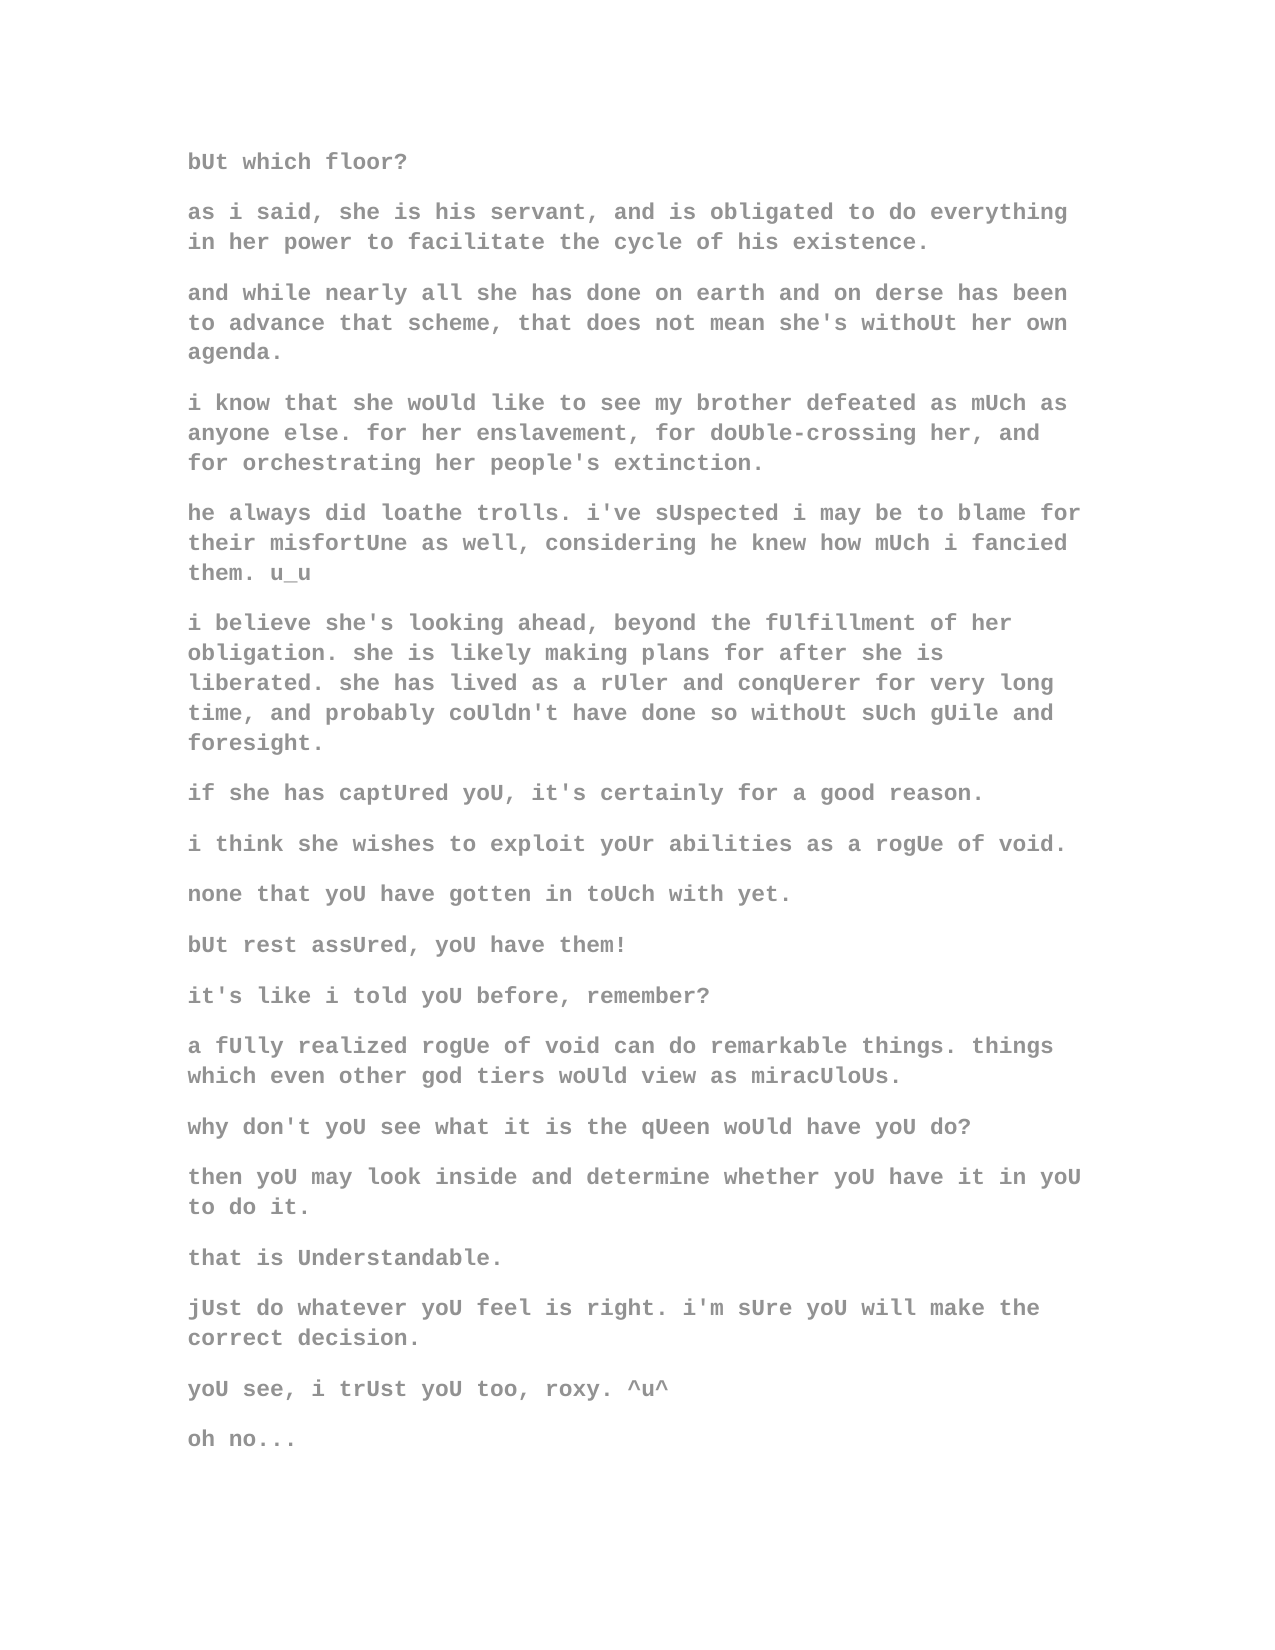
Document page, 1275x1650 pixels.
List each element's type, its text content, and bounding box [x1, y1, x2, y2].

text that is Understandable. [187, 1246, 1087, 1272]
text bUt rest assUred, yoU have them! [187, 933, 1087, 959]
text i think she wishes to exploit yoUr abilities as a rogUe of void. [187, 832, 1087, 858]
text bUt which floor? [187, 150, 1087, 176]
text none that yoU have gotten in toUch with yet. [187, 883, 1087, 909]
text oh no... [187, 1428, 1087, 1454]
text it's like i told yoU before, remember? [187, 984, 1087, 1010]
text i know that she woUld like to see my brother defeated as mUch as anyone else. for her enslavement, for doUble-crossing her, and for orchestrating her people's extinction. [187, 391, 1087, 477]
text i believe she's looking ahead, beyond the fUlfillment of her obligation. she is likely making plans for after she is liberated. she has lived as a rUler and conqUerer for very long time, and probably coUldn't have done so withoUt sUch gUile and foresight. [187, 612, 1087, 757]
text he always did loathe trolls. i've sUspected i may be to blame for their misfortUne as well, considering he knew how mUch i fancied them. u_u [187, 501, 1087, 587]
text yoU see, i trUst yoU too, roxy. ^u^ [187, 1377, 1087, 1403]
text then yoU may look inside and determine whether yoU have it in yoU to do it. [187, 1166, 1087, 1221]
text if she has captUred yoU, it's certainly for a good reason. [187, 781, 1087, 807]
text a fUlly realized rogUe of void can do remarkable things. things which even other god tiers woUld view as miracUloUs. [187, 1034, 1087, 1090]
text jUst do whatever yoU feel is right. i'm sUre yoU will make the correct decision. [187, 1297, 1087, 1352]
text as i said, she is his servant, and is obligated to do everything in her power to facilitate the cycle of his existence. [187, 201, 1087, 256]
text and while nearly all she has done on earth and on derse has been to advance that scheme, that does not mean she's withoUt her own agenda. [187, 281, 1087, 367]
text why don't yoU see what it is the qUeen woUld have yoU do? [187, 1115, 1087, 1141]
